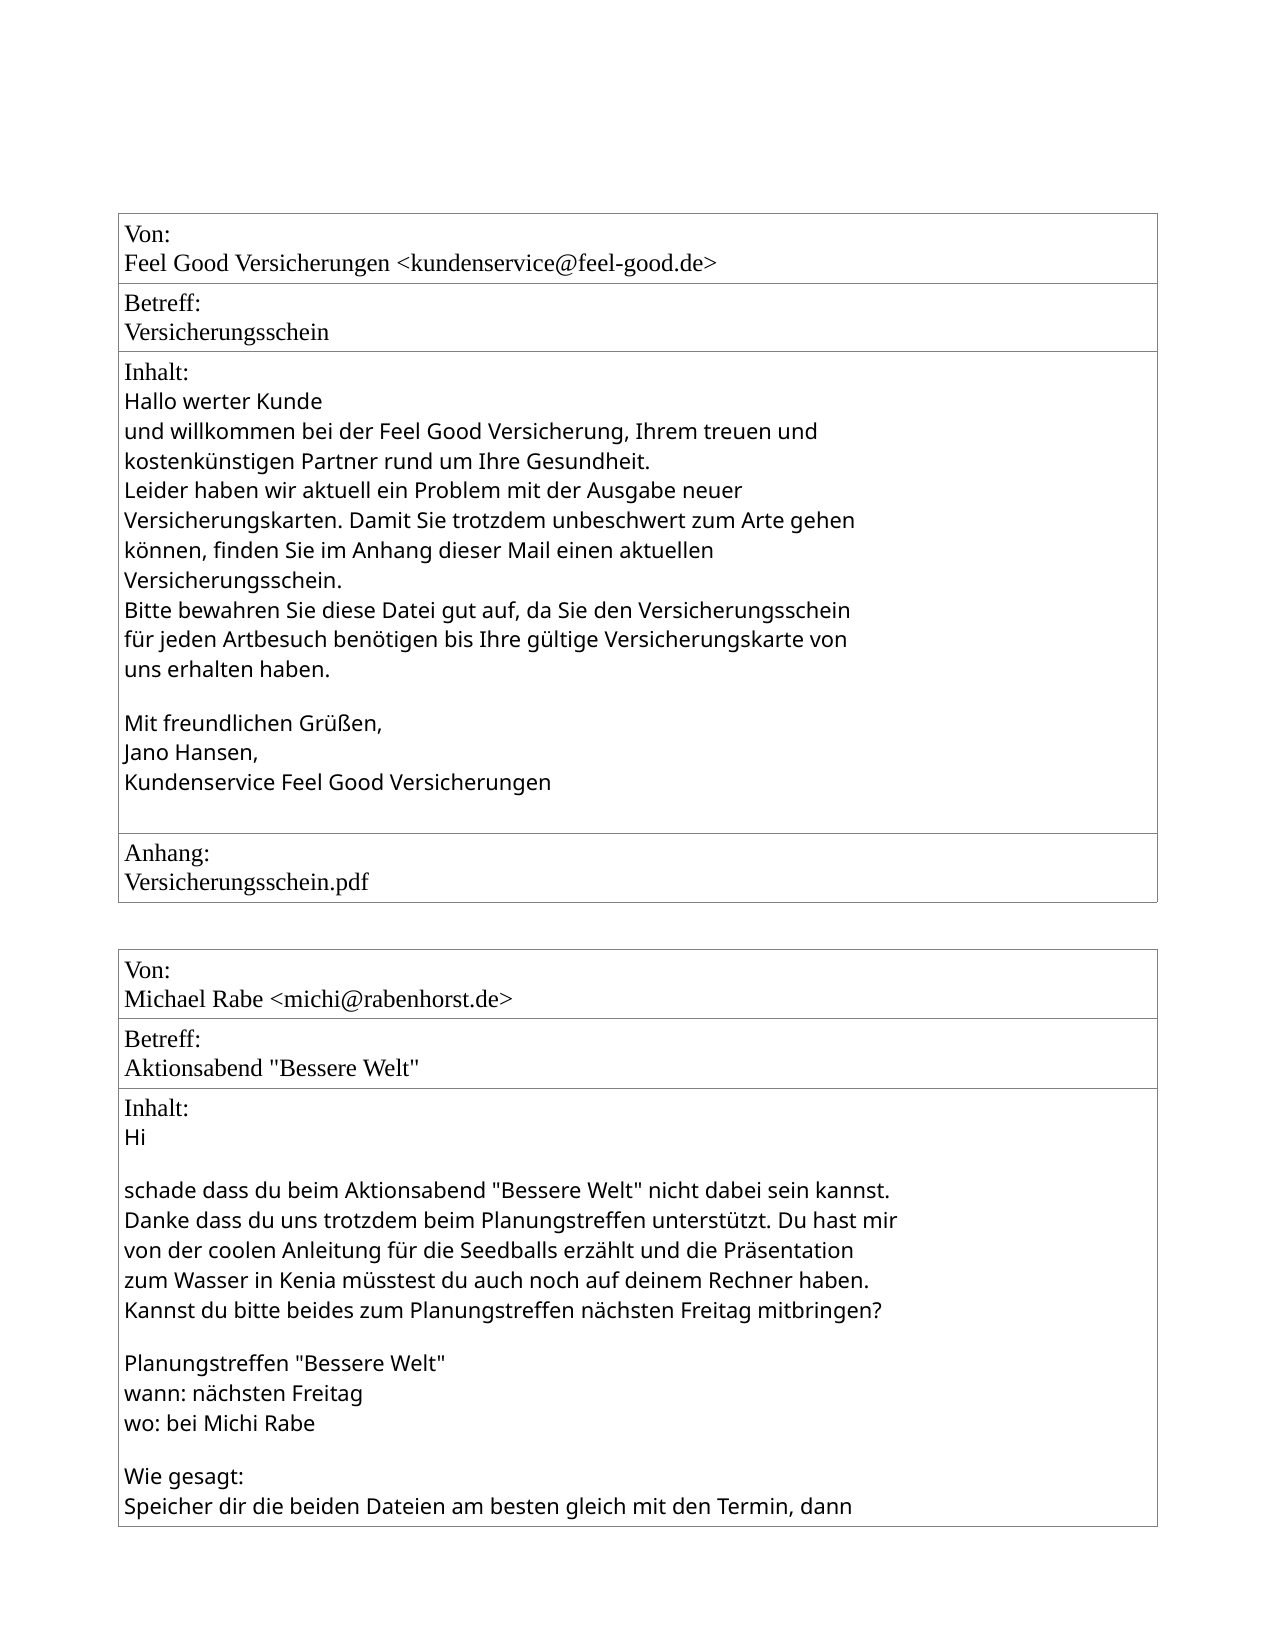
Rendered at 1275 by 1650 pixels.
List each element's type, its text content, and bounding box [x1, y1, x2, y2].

table_cell Betreff: Versicherungsschein [119, 284, 1157, 351]
table_cell Inhalt: Hi schade dass du beim Aktionsabend "Bessere Welt" nicht dabei sein kannst. Danke dass du uns trotzdem beim Planungstreffen unterstützt. Du hast mir von der coolen Anleitung für die Seedballs erzählt und die Präsentation zum Wasser in Kenia müsstest du auch noch auf deinem Rechner haben. Kannst du bitte beides zum Planungstreffen nächsten Freitag mitbringen? Planungstreffen "Bessere Welt" wann: nächsten Freitag wo: bei Michi Rabe Wie gesagt: Speicher dir die beiden Dateien am besten gleich mit den Termin, dann [119, 1089, 1157, 1526]
table_cell Betreff: Aktionsabend "Bessere Welt" [119, 1019, 1157, 1087]
table_header Von: Michael Rabe <michi@rabenhorst.de> [119, 950, 1157, 1018]
table_header Von: Feel Good Versicherungen <kundenservice@feel-good.de> [119, 214, 1157, 282]
table_cell Anhang: Versicherungsschein.pdf [119, 834, 1157, 902]
table_cell Inhalt: Hallo werter Kunde und willkommen bei der Feel Good Versicherung, Ihrem treuen und kostenkünstigen Partner rund um Ihre Gesundheit. Leider haben wir aktuell ein Problem mit der Ausgabe neuer Versicherungskarten. Damit Sie trotzdem unbeschwert zum Arte gehen können, finden Sie im Anhang dieser Mail einen aktuellen Versicherungsschein. Bitte bewahren Sie diese Datei gut auf, da Sie den Versicherungsschein für jeden Artbesuch benötigen bis Ihre gültige Versicherungskarte von uns erhalten haben. Mit freundlichen Grüßen, Jano Hansen, Kundenservice Feel Good Versicherungen [119, 352, 1157, 832]
